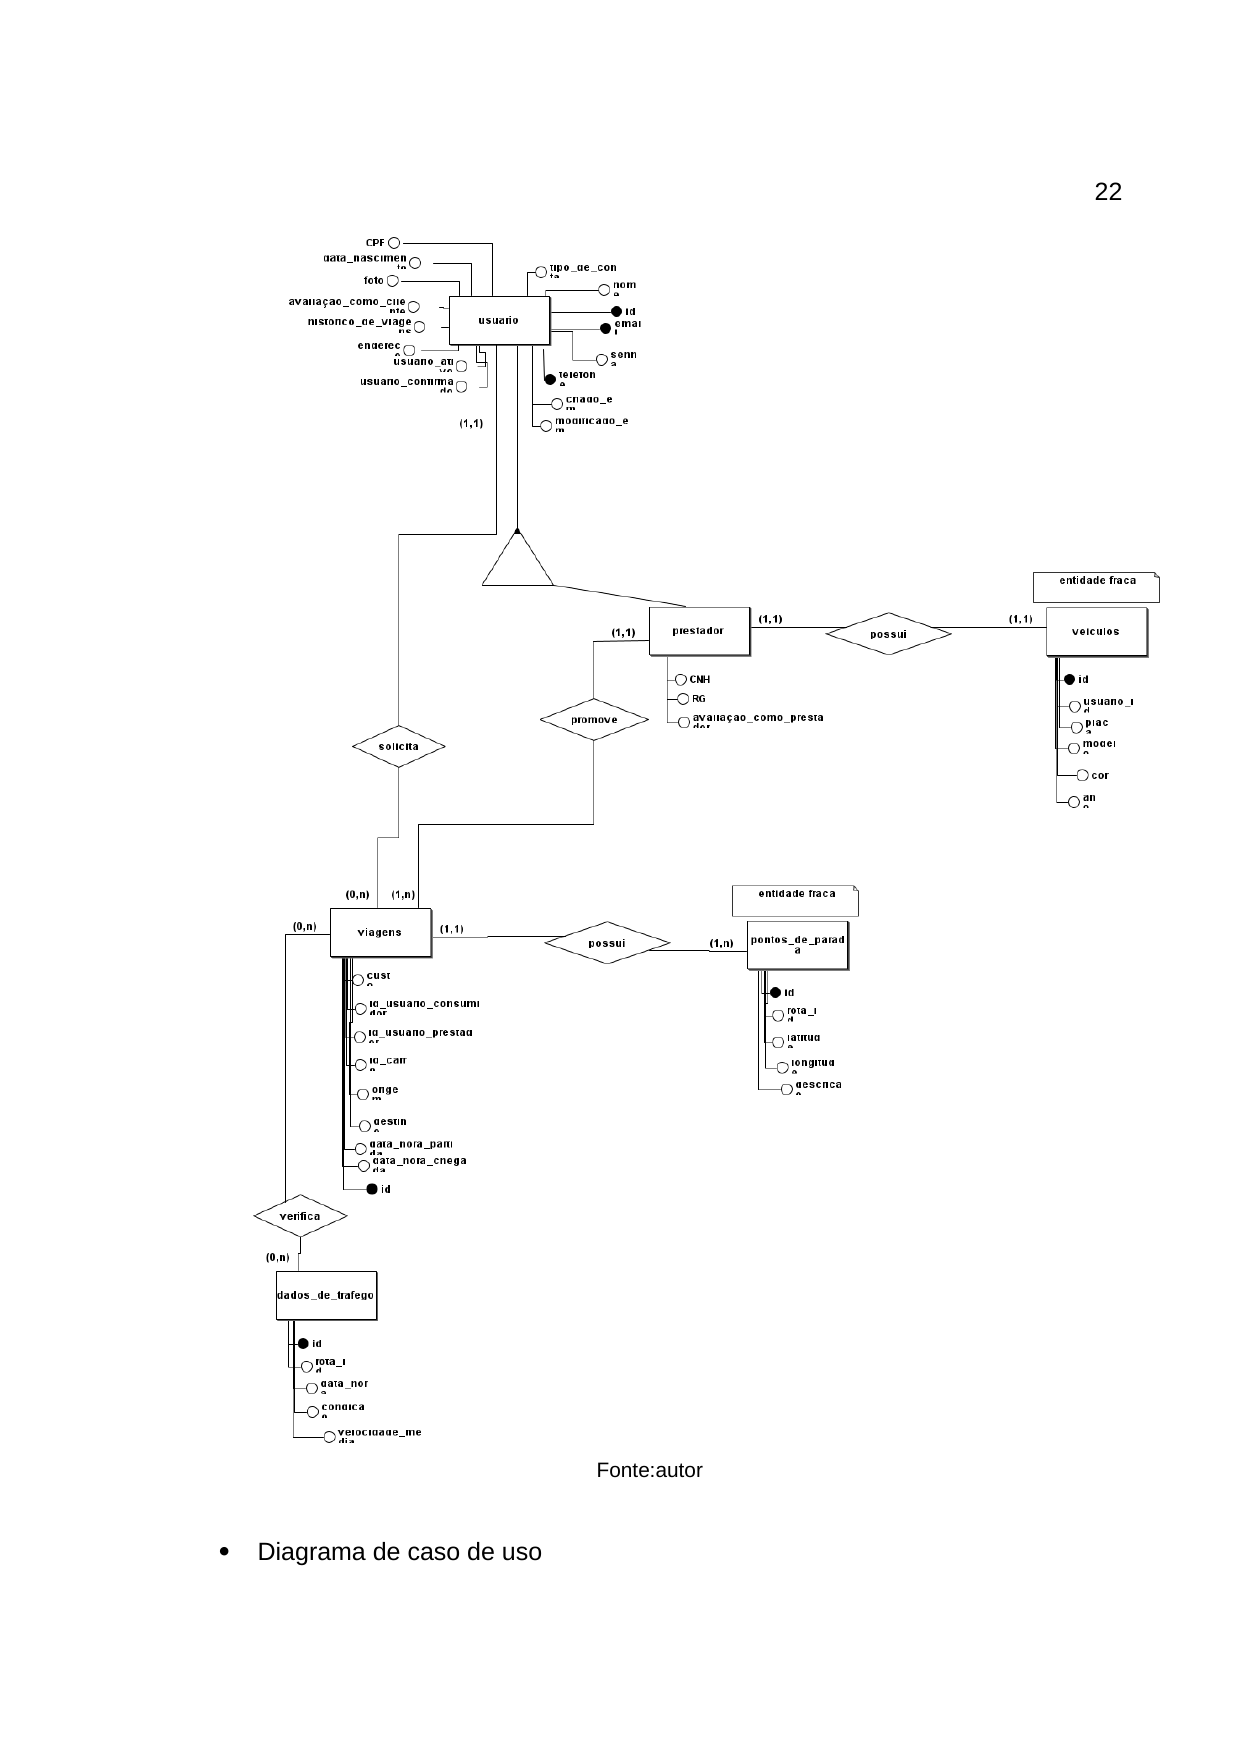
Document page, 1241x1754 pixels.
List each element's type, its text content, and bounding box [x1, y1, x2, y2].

picture [251, 235, 1162, 1446]
subtitle Diagrama de caso de uso [220, 1537, 1122, 1566]
text Fonte:autor [177, 235, 1122, 1482]
